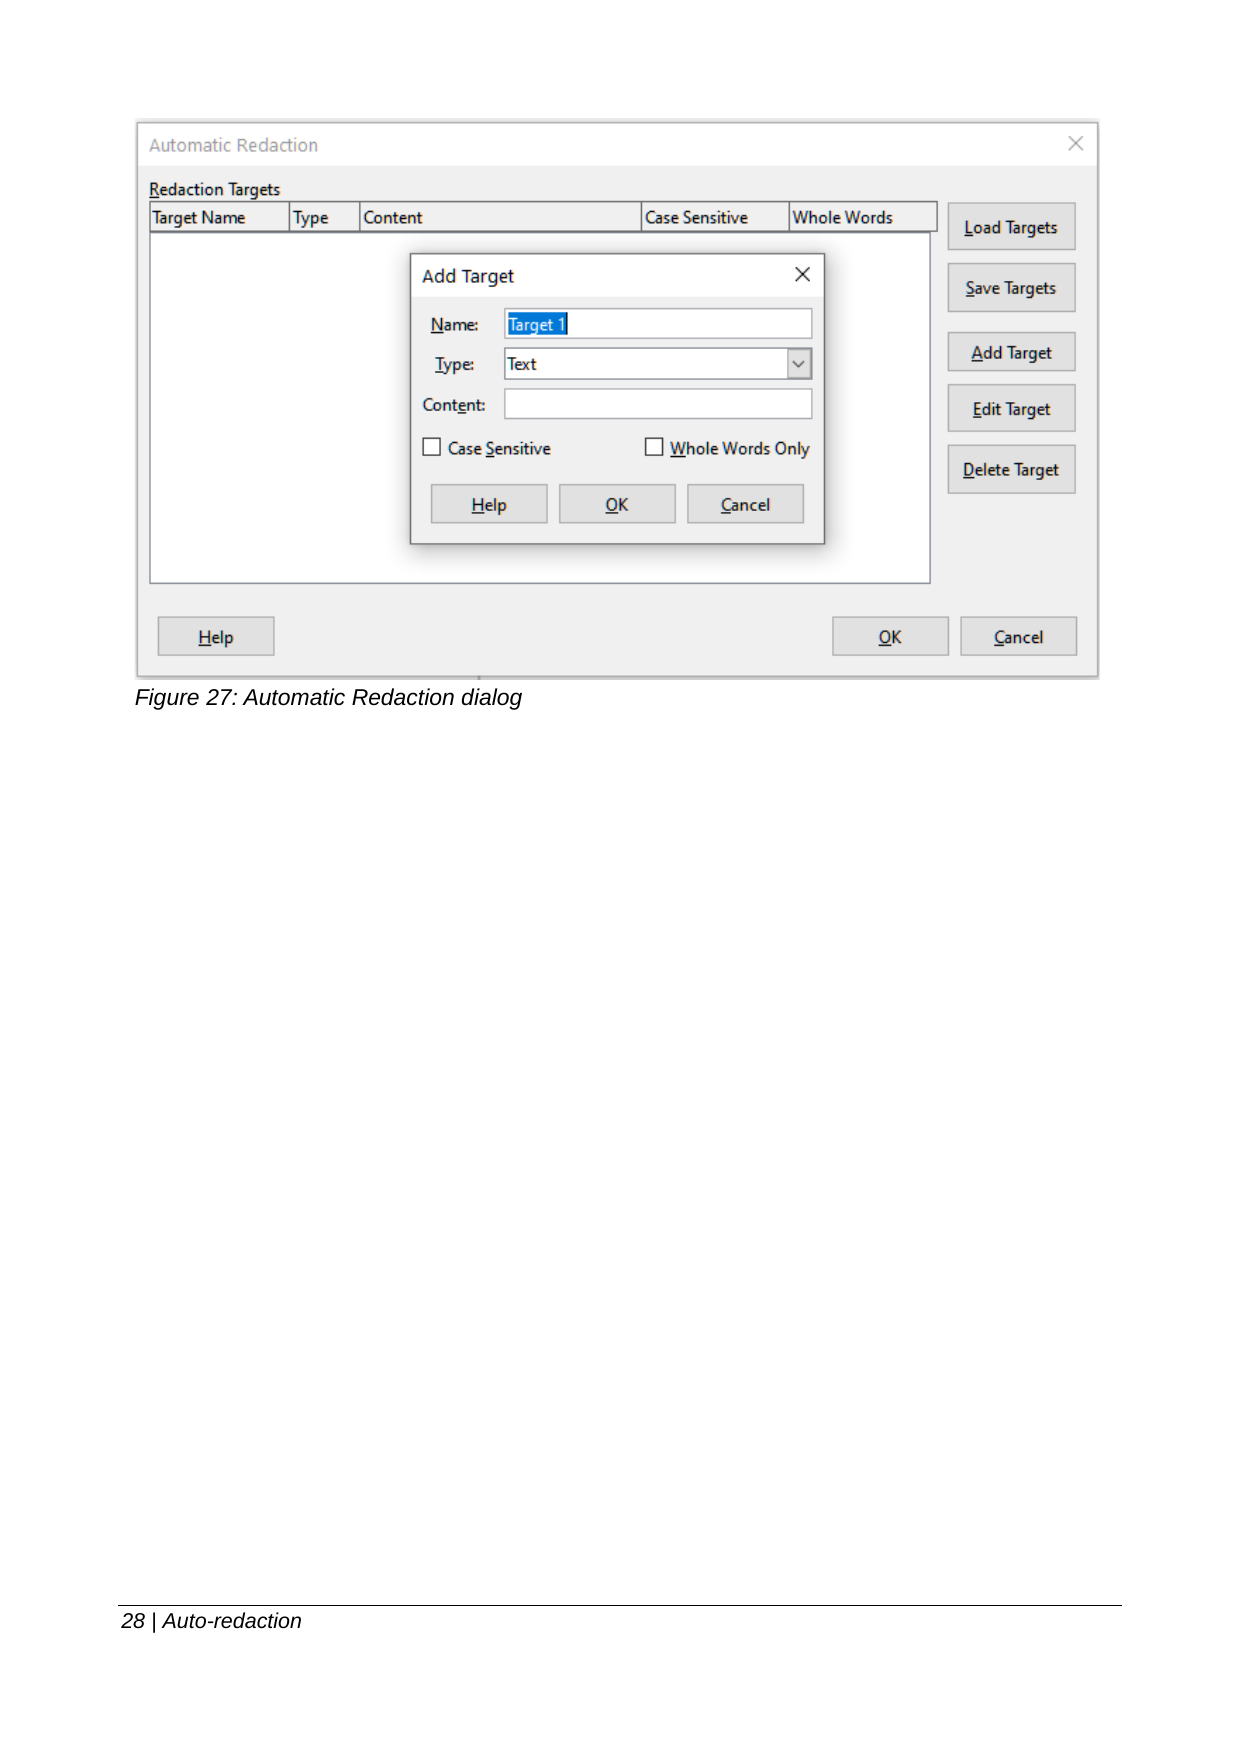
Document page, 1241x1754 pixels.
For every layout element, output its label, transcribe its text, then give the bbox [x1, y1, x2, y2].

picture [134, 118, 1100, 680]
text Figure 27: Automatic Redaction dialog [134, 118, 1106, 710]
